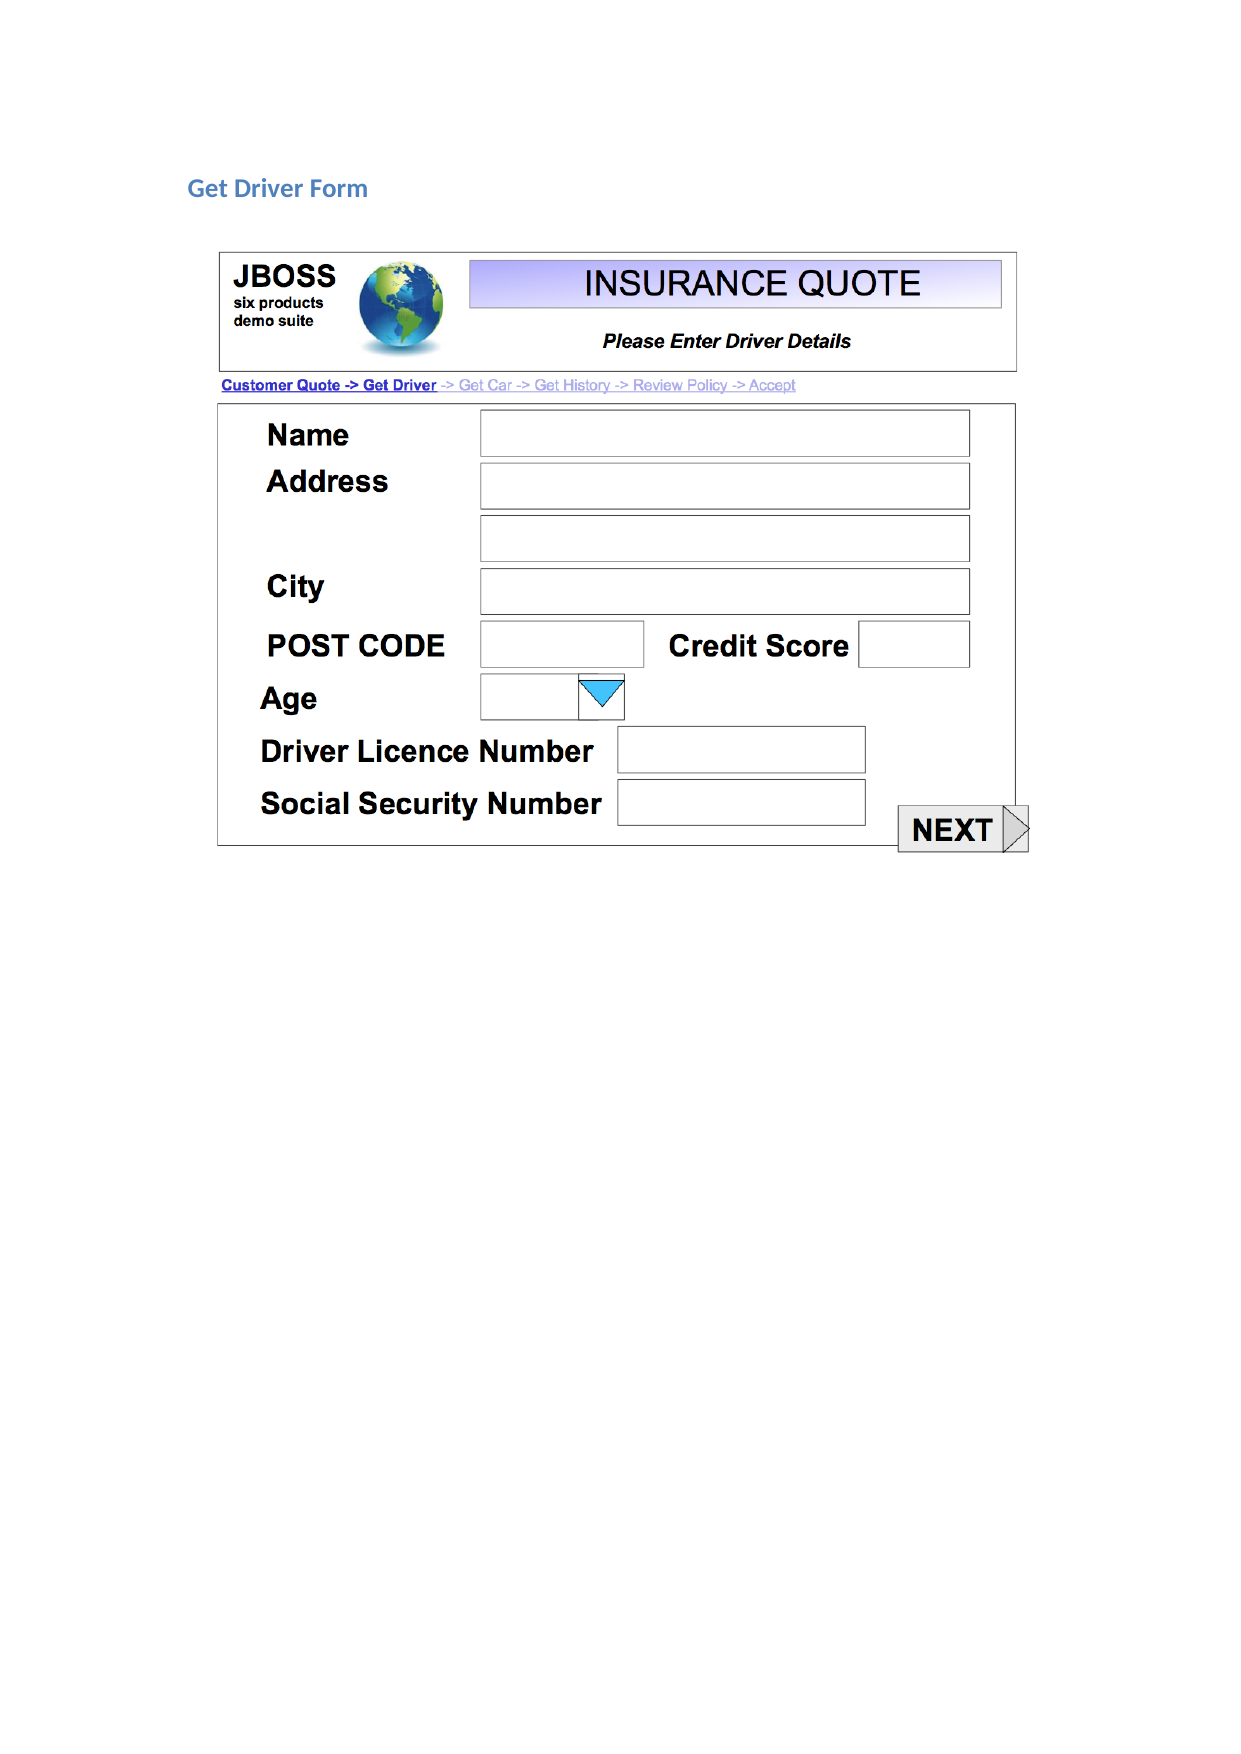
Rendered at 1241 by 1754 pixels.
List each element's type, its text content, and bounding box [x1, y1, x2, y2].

picture [204, 241, 1034, 857]
subtitle Get Driver Form [187, 171, 1053, 204]
